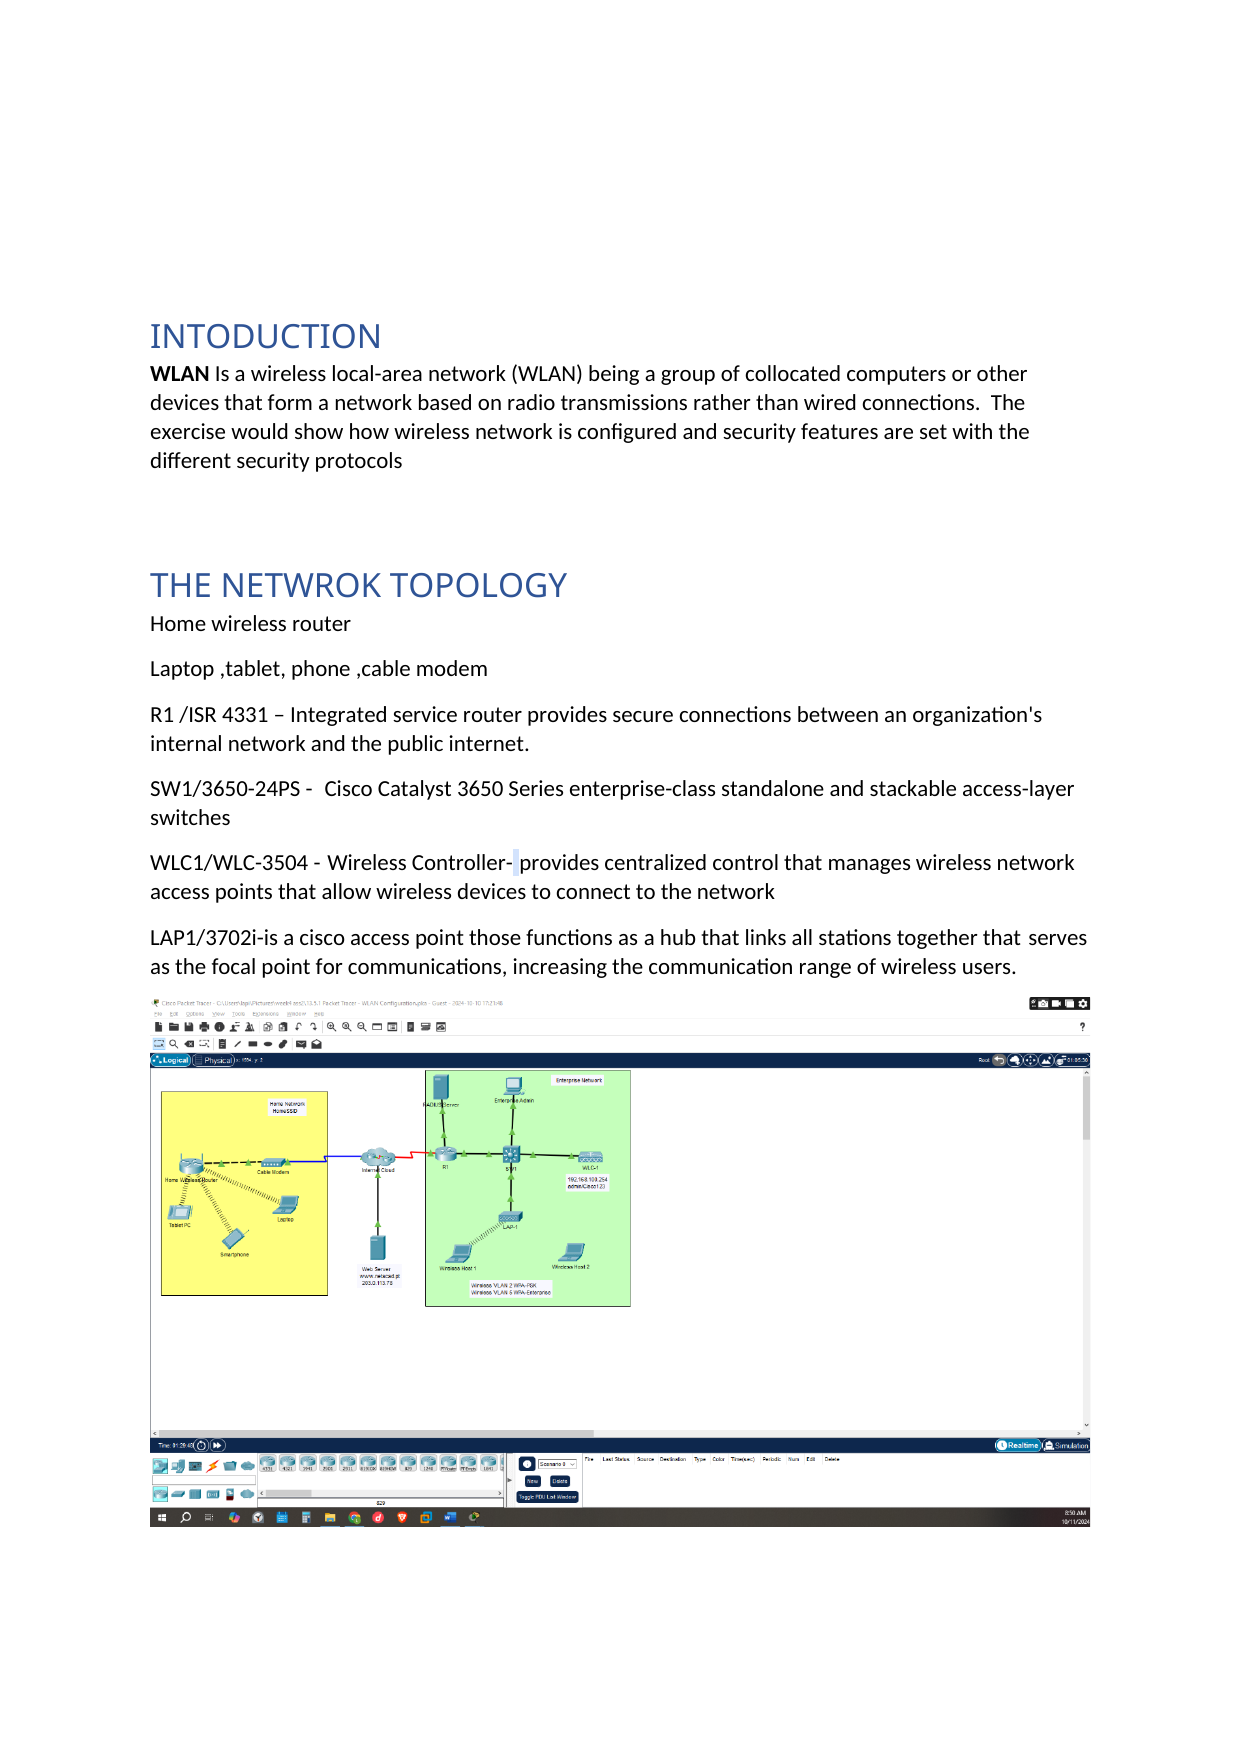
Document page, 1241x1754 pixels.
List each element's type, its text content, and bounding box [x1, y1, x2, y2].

subtitle INTODUCTION [150, 313, 1090, 358]
text WLAN Is a wireless local-area network (WLAN) being a group of collocated computers or other devices that form a network based on radio transmissions rather than wired connections. The exercise would show how wireless network is configured and security features are set with the different security protocols [150, 359, 1090, 474]
text R1 /ISR 4331 – Integrated service router provides secure connections between an organization's internal network and the public internet. [150, 700, 1090, 757]
text LAP1/3702i-is a cisco access point those functions as a hub that links all stations together that serves as the focal point for communications, increasing the communication range of wireless users. [150, 923, 1090, 980]
text SW1/3650-24PS - Cisco Catalyst 3650 Series enterprise-class standalone and stackable access-layer switches [150, 774, 1090, 831]
text Laptop ,tablet, phone ,cable modem [150, 654, 1090, 682]
text Home wireless router [150, 609, 1090, 637]
subtitle THE NETWROK TOPOLOGY [150, 562, 1090, 607]
text WLC1/WLC-3504 - Wireless Controller- provides centralized control that manages wireless network access points that allow wireless devices to connect to the network [150, 848, 1090, 905]
